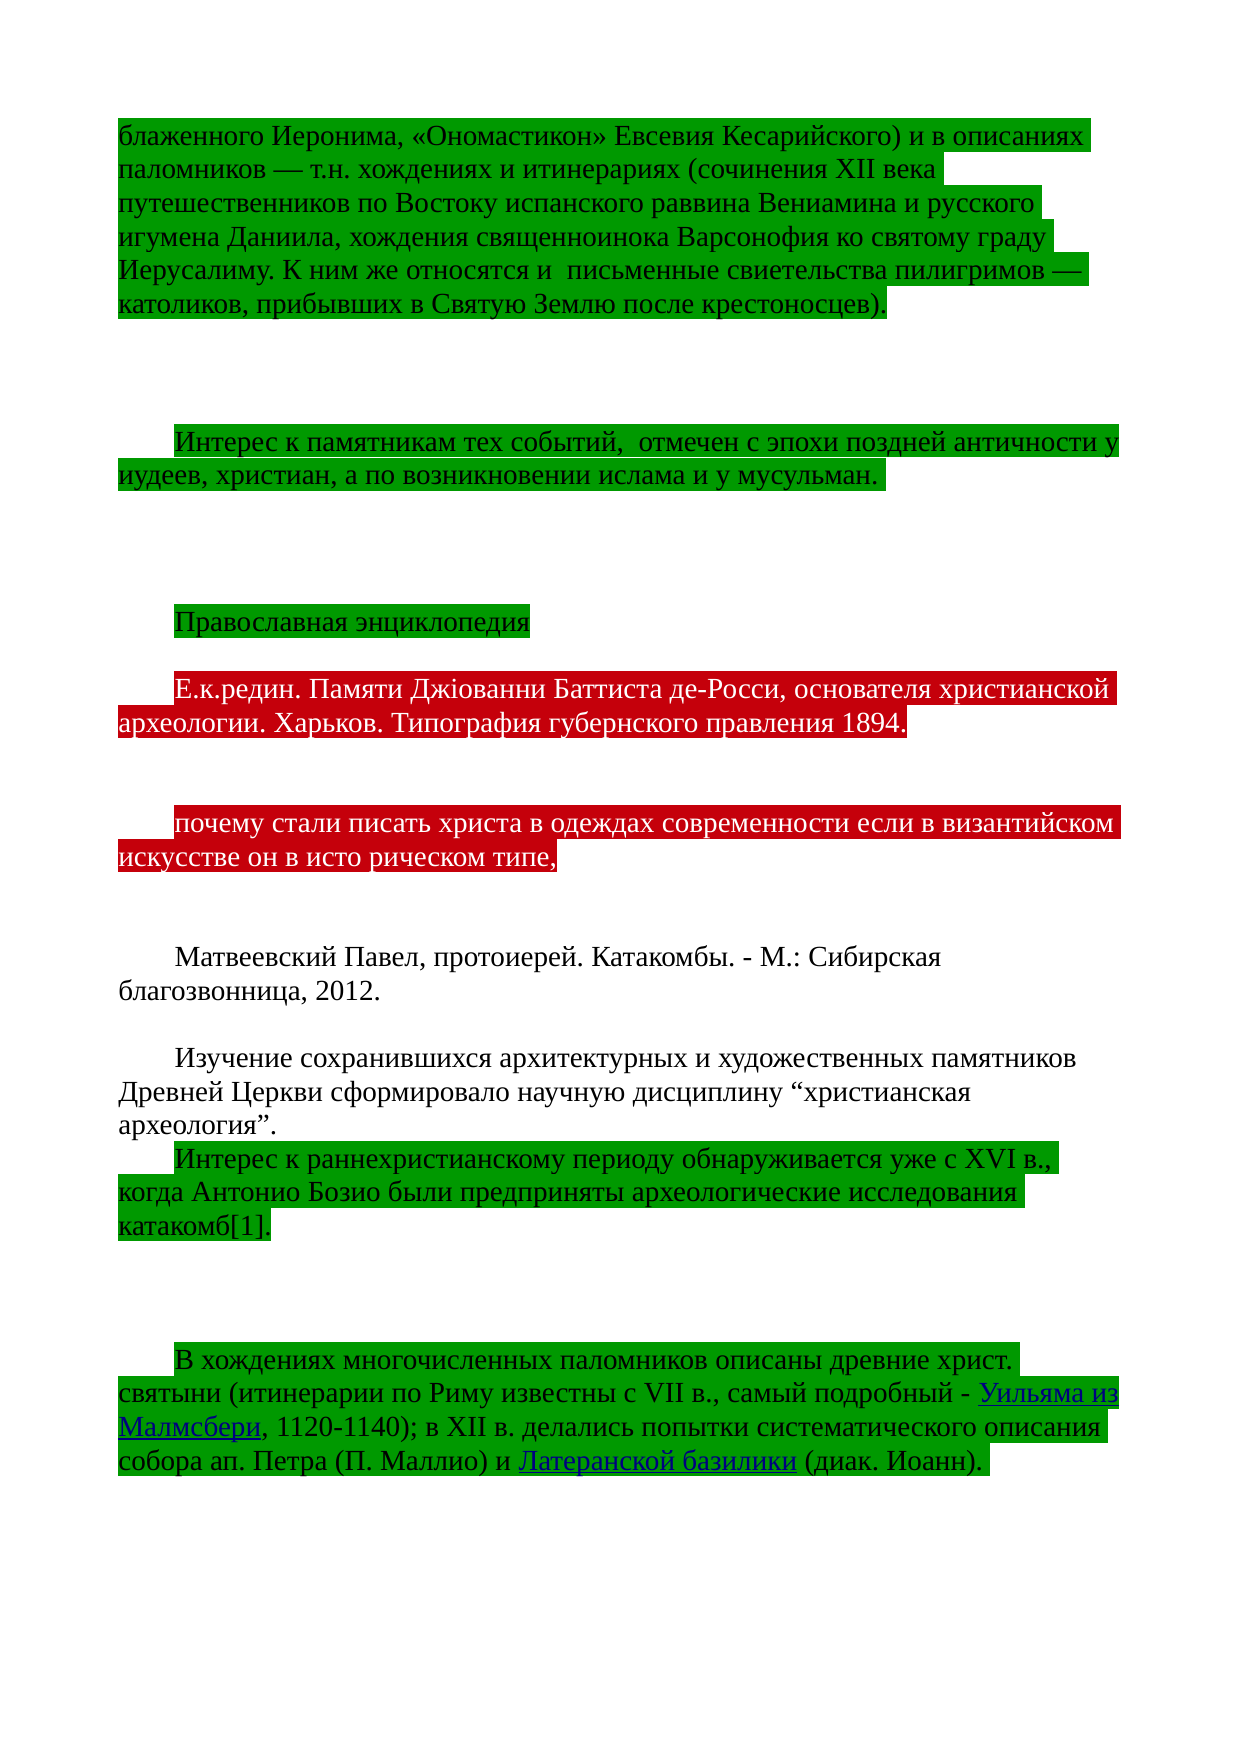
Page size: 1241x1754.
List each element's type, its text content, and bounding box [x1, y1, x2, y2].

text Матвеевский Павел, протоиерей. Катакомбы. - М.: Сибирская благозвонница, 2012. [118, 939, 1122, 1007]
text Православная энциклопедия [118, 604, 1122, 638]
text почему стали писать христа в одеждах современности если в византийском искусстве он в исто рическом типе, [118, 805, 1122, 872]
text Е.к.редин. Памяти Джiованни Баттиста де-Росси, основателя христианской археологии. Харьков. Типография губернского правления 1894. [118, 671, 1122, 738]
text Интерес к раннехристианскому периоду обнаруживается уже с XVI в., когда Антонио Бозио были предприняты археологические исследования катакомб[1]. [118, 1141, 1122, 1241]
text Изучение сохранившихся архитектурных и художественных памятников Древней Церкви сформировало научную дисциплину “христианская археология”. [118, 1040, 1122, 1141]
text блаженного Иеронима, «Ономастикон» Евсевия Кесарийского) и в описаниях паломников — т.н. хождениях и итинерариях (сочинения XII века путешественников по Востоку испанского раввина Вениамина и русского игумена Даниила, хождения священноинока Варсонофия ко святому граду Иерусалиму. К ним же относятся и письменные свиетельства пилигримов — католиков, прибывших в Святую Землю после крестоносцев). [118, 118, 1122, 319]
text В хождениях многочисленных паломников описаны древние христ. святыни (итинерарии по Риму известны с VII в., самый подробный - Уильяма из Малмсбери, 1120-1140); в XII в. делались попытки систематического описания собора ап. Петра (П. Маллио) и Латеранской базилики (диак. Иоанн). [118, 1342, 1122, 1476]
text Интерес к памятникам тех событий, отмечен с эпохи поздней античности у иудеев, христиан, а по возникновении ислама и у мусульман. [118, 424, 1122, 491]
